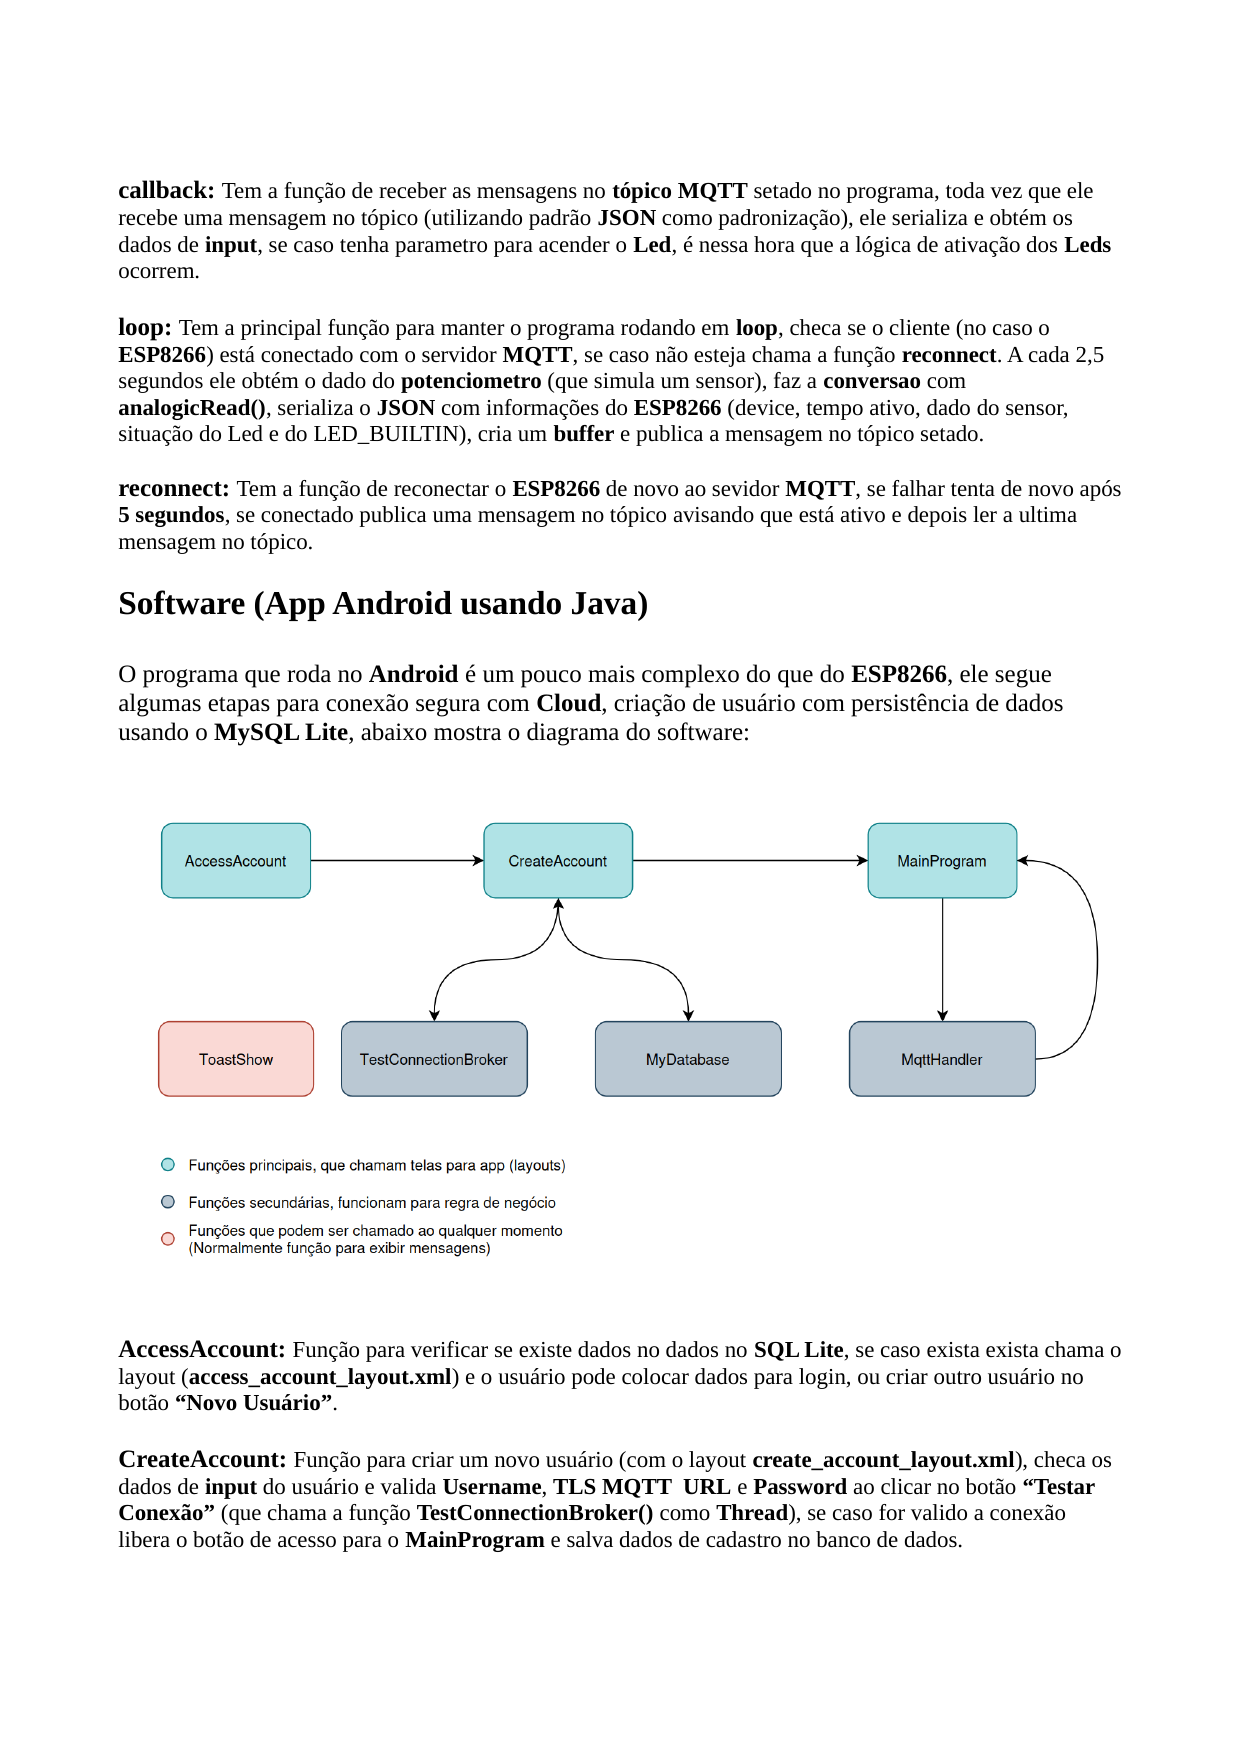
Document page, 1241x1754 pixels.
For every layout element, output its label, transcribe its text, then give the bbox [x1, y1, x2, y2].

text AccessAccount: Função para verificar se existe dados no dados no SQL Lite, se caso exista exista chama o layout (access_account_layout.xml) e o usuário pode colocar dados para login, ou criar outro usuário no botão “Novo Usuário”. [118, 1334, 1122, 1416]
text reconnect: Tem a função de reconectar o ESP8266 de novo ao sevidor MQTT, se falhar tenta de novo após 5 segundos, se conectado publica uma mensagem no tópico avisando que está ativo e depois ler a ultima mensagem no tópico. [118, 473, 1122, 554]
text callback: Tem a função de receber as mensagens no tópico MQTT setado no programa, toda vez que ele recebe uma mensagem no tópico (utilizando padrão JSON como padronização), ele serializa e obtém os dados de input, se caso tenha parametro para acender o Led, é nessa hora que a lógica de ativação dos Leds ocorrem. [118, 176, 1122, 283]
text CreateAccount: Função para criar um novo usuário (com o layout create_account_layout.xml), checa os dados de input do usuário e valida Username, TLS MQTT URL e Password ao clicar no botão “Testar Conexão” (que chama a função TestConnectionBroker() como Thread), se caso for valido a conexão libera o botão de acesso para o MainProgram e salva dados de cadastro no banco de dados. [118, 1444, 1122, 1581]
picture [118, 774, 1123, 1277]
text Software (App Android usando Java) [118, 583, 1122, 621]
text loop: Tem a principal função para manter o programa rodando em loop, checa se o cliente (no caso o ESP8266) está conectado com o servidor MQTT, se caso não esteja chama a função reconnect. A cada 2,5 segundos ele obtém o dado do potenciometro (que simula um sensor), faz a conversao com analogicRead(), serializa o JSON com informações do ESP8266 (device, tempo ativo, dado do sensor, situação do Led e do LED_BUILTIN), cria um buffer e publica a mensagem no tópico setado. [118, 312, 1122, 446]
text O programa que roda no Android é um pouco mais complexo do que do ESP8266, ele segue algumas etapas para conexão segura com Cloud, criação de usuário com persistência de dados usando o MySQL Lite, abaixo mostra o diagrama do software: [118, 659, 1122, 746]
